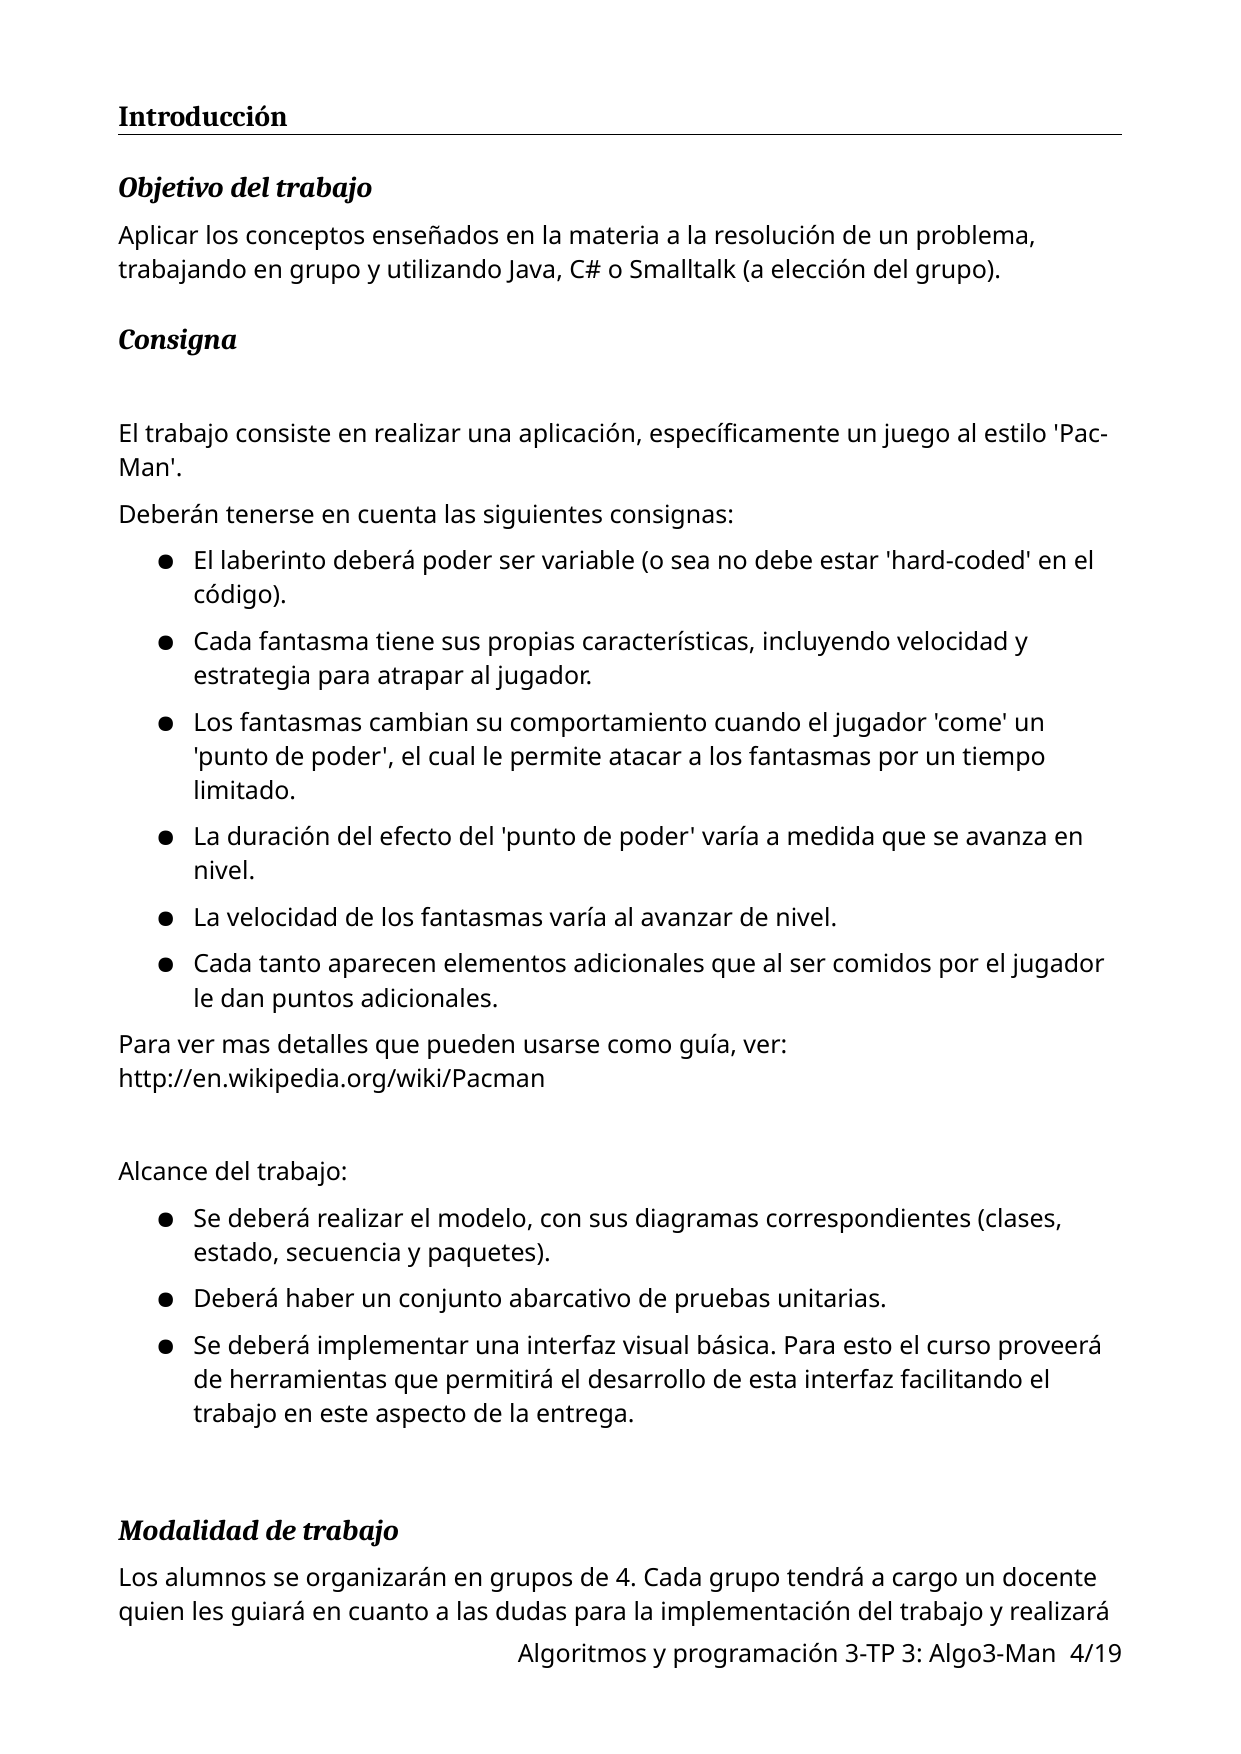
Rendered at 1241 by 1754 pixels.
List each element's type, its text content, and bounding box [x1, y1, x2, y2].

list Los fantasmas cambian su comportamiento cuando el jugador 'come' un 'punto de poder', el cual le permite atacar a los fantasmas por un tiempo limitado. [156, 704, 1122, 806]
list Se deberá realizar el modelo, con sus diagramas correspondientes (clases, estado, secuencia y paquetes). [156, 1201, 1122, 1269]
subtitle Objetivo del trabajo [118, 172, 1122, 205]
list La velocidad de los fantasmas varía al avanzar de nivel. [156, 899, 1122, 934]
list La duración del efecto del 'punto de poder' varía a medida que se avanza en nivel. [156, 819, 1122, 887]
subtitle Modalidad de trabajo [118, 1514, 1122, 1547]
text El trabajo consiste en realizar una aplicación, específicamente un juego al estilo 'Pac-Man'. [118, 416, 1122, 484]
text Aplicar los conceptos enseñados en la materia a la resolución de un problema, trabajando en grupo y utilizando Java, C# o Smalltalk (a elección del grupo). [118, 218, 1122, 286]
list Se deberá implementar una interfaz visual básica. Para esto el curso proveerá de herramientas que permitirá el desarrollo de esta interfaz facilitando el trabajo en este aspecto de la entrega. [156, 1328, 1122, 1430]
subtitle Consigna [118, 323, 1122, 357]
list Cada fantasma tiene sus propias características, incluyendo velocidad y estrategia para atrapar al jugador. [156, 624, 1122, 692]
text Para ver mas detalles que pueden usarse como guía, ver: http://en.wikipedia.org/wiki/Pacman [118, 1027, 1122, 1095]
list Cada tanto aparecen elementos adicionales que al ser comidos por el jugador le dan puntos adicionales. [156, 946, 1122, 1014]
list El laberinto deberá poder ser variable (o sea no debe estar 'hard-coded' en el código). [156, 543, 1122, 611]
text Alcance del trabajo: [118, 1154, 1122, 1188]
subtitle Introducción [118, 100, 1122, 134]
text Los alumnos se organizarán en grupos de 4. Cada grupo tendrá a cargo un docente quien les guiará en cuanto a las dudas para la implementación del trabajo y realizará [118, 1560, 1122, 1628]
list Deberá haber un conjunto abarcativo de pruebas unitarias. [156, 1281, 1122, 1315]
text Deberán tenerse en cuenta las siguientes consignas: [118, 496, 1122, 531]
